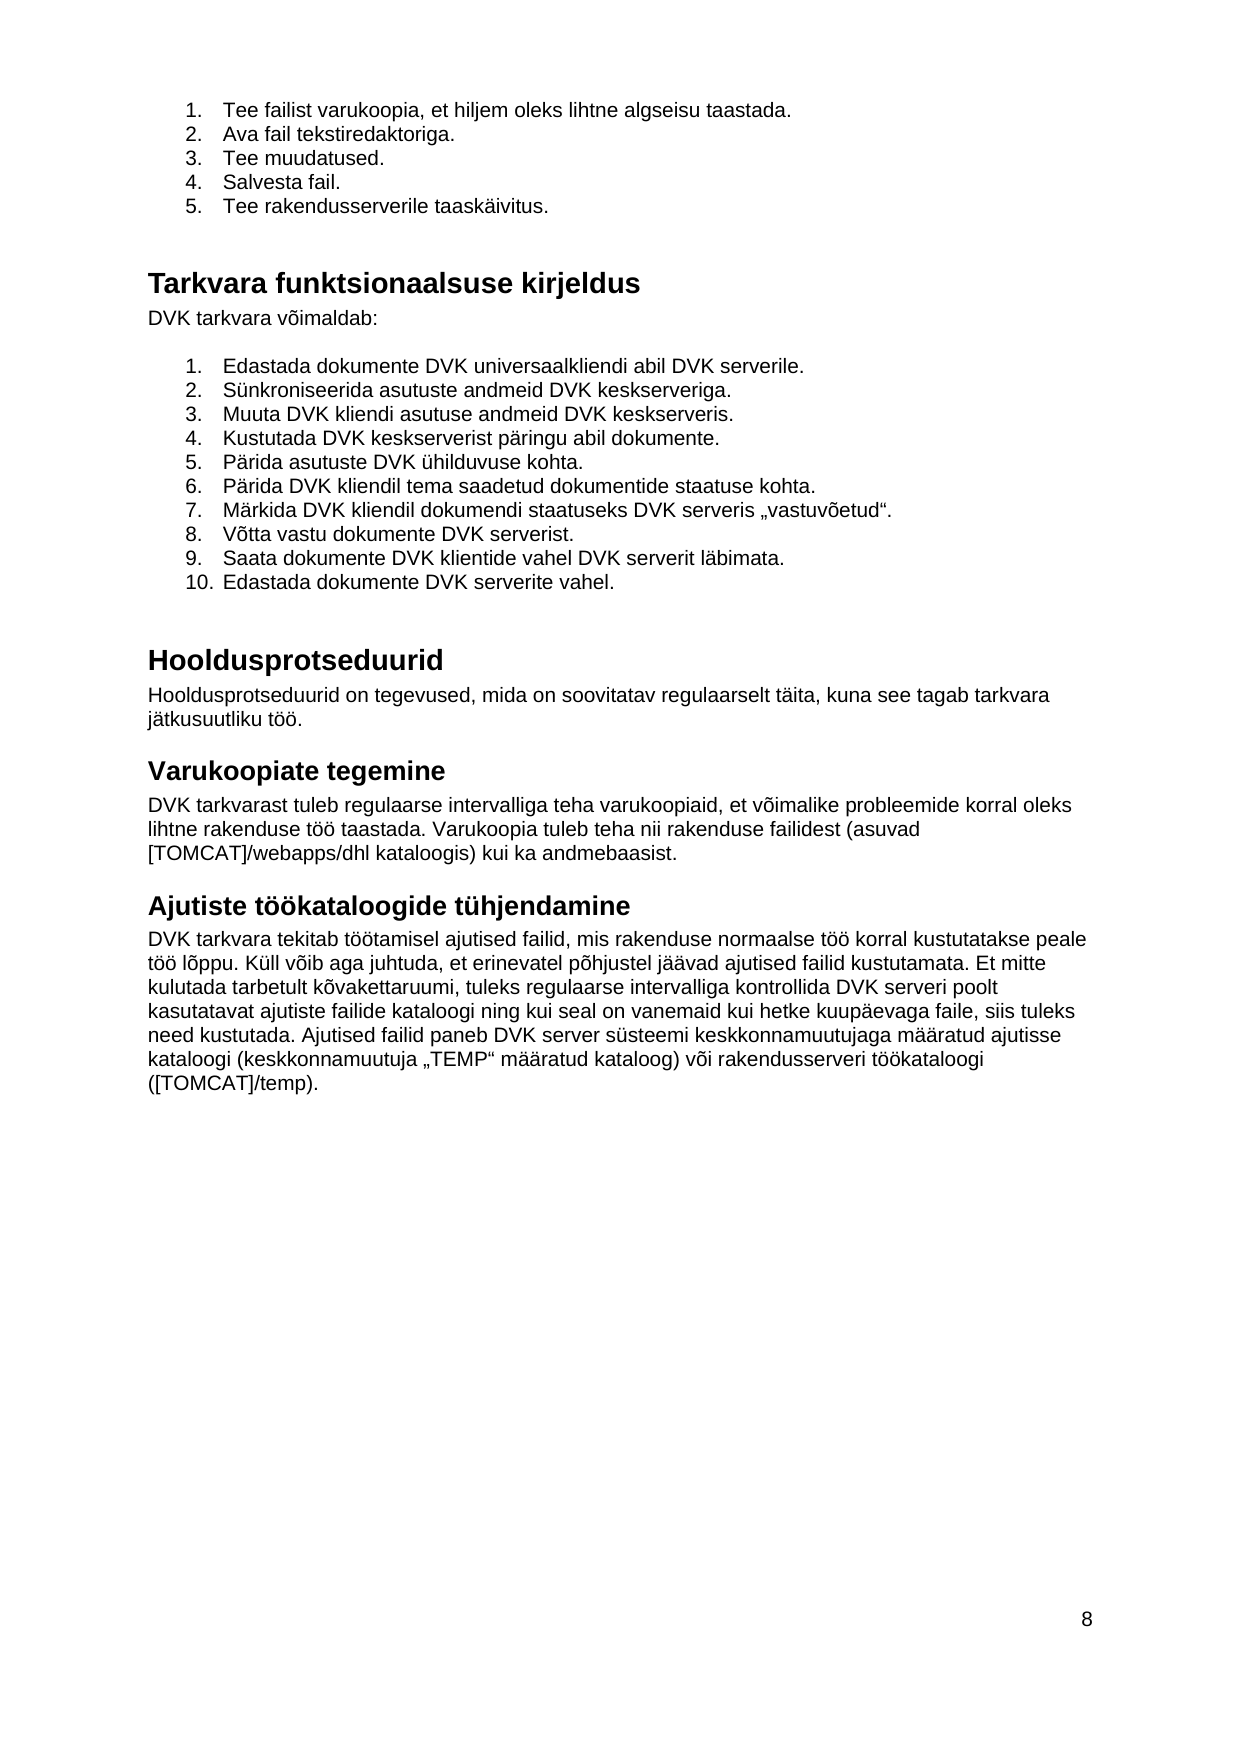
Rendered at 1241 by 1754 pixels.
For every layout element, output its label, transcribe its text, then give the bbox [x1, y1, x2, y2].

subtitle Ajutiste töökataloogide tühjendamine [148, 890, 1093, 921]
list Edastada dokumente DVK universaalkliendi abil DVK serverile. [185, 354, 1093, 378]
list Salvesta fail. [185, 169, 1093, 193]
text Hooldusprotseduurid on tegevused, mida on soovitatav regulaarselt täita, kuna see tagab tarkvara jätkusuutliku töö. [148, 682, 1093, 730]
list Tee failist varukoopia, et hiljem oleks lihtne algseisu taastada. [185, 98, 1093, 122]
text DVK tarkvarast tuleb regulaarse intervalliga teha varukoopiaid, et võimalike probleemide korral oleks lihtne rakenduse töö taastada. Varukoopia tuleb teha nii rakenduse failidest (asuvad [TOMCAT]/webapps/dhl kataloogis) kui ka andmebaasist. [148, 793, 1093, 865]
list Pärida DVK kliendil tema saadetud dokumentide staatuse kohta. [185, 474, 1093, 498]
text DVK tarkvara võimaldab: [148, 306, 1093, 330]
list Pärida asutuste DVK ühilduvuse kohta. [185, 450, 1093, 474]
list Tee rakendusserverile taaskäivitus. [185, 193, 1093, 217]
list Saata dokumente DVK klientide vahel DVK serverit läbimata. [185, 546, 1093, 570]
list Tee muudatused. [185, 146, 1093, 169]
subtitle Tarkvara funktsionaalsuse kirjeldus [148, 266, 1093, 300]
list Sünkroniseerida asutuste andmeid DVK keskserveriga. [185, 378, 1093, 402]
subtitle Hooldusprotseduurid [148, 643, 1093, 676]
list Edastada dokumente DVK serverite vahel. [185, 570, 1093, 594]
text DVK tarkvara tekitab töötamisel ajutised failid, mis rakenduse normaalse töö korral kustutatakse peale töö lõppu. Küll võib aga juhtuda, et erinevatel põhjustel jäävad ajutised failid kustutamata. Et mitte kulutada tarbetult kõvakettaruumi, tuleks regulaarse intervalliga kontrollida DVK serveri poolt kasutatavat ajutiste failide kataloogi ning kui seal on vanemaid kui hetke kuupäevaga faile, siis tuleks need kustutada. Ajutised failid paneb DVK server süsteemi keskkonnamuutujaga määratud ajutisse kataloogi (keskkonnamuutuja „TEMP“ määratud kataloog) või rakendusserveri töökataloogi ([TOMCAT]/temp). [148, 927, 1093, 1095]
subtitle Varukoopiate tegemine [148, 755, 1093, 787]
list Ava fail tekstiredaktoriga. [185, 122, 1093, 146]
list Võtta vastu dokumente DVK serverist. [185, 522, 1093, 546]
list Muuta DVK kliendi asutuse andmeid DVK keskserveris. [185, 402, 1093, 426]
list Kustutada DVK keskserverist päringu abil dokumente. [185, 426, 1093, 450]
list Märkida DVK kliendil dokumendi staatuseks DVK serveris „vastuvõetud“. [185, 498, 1093, 522]
